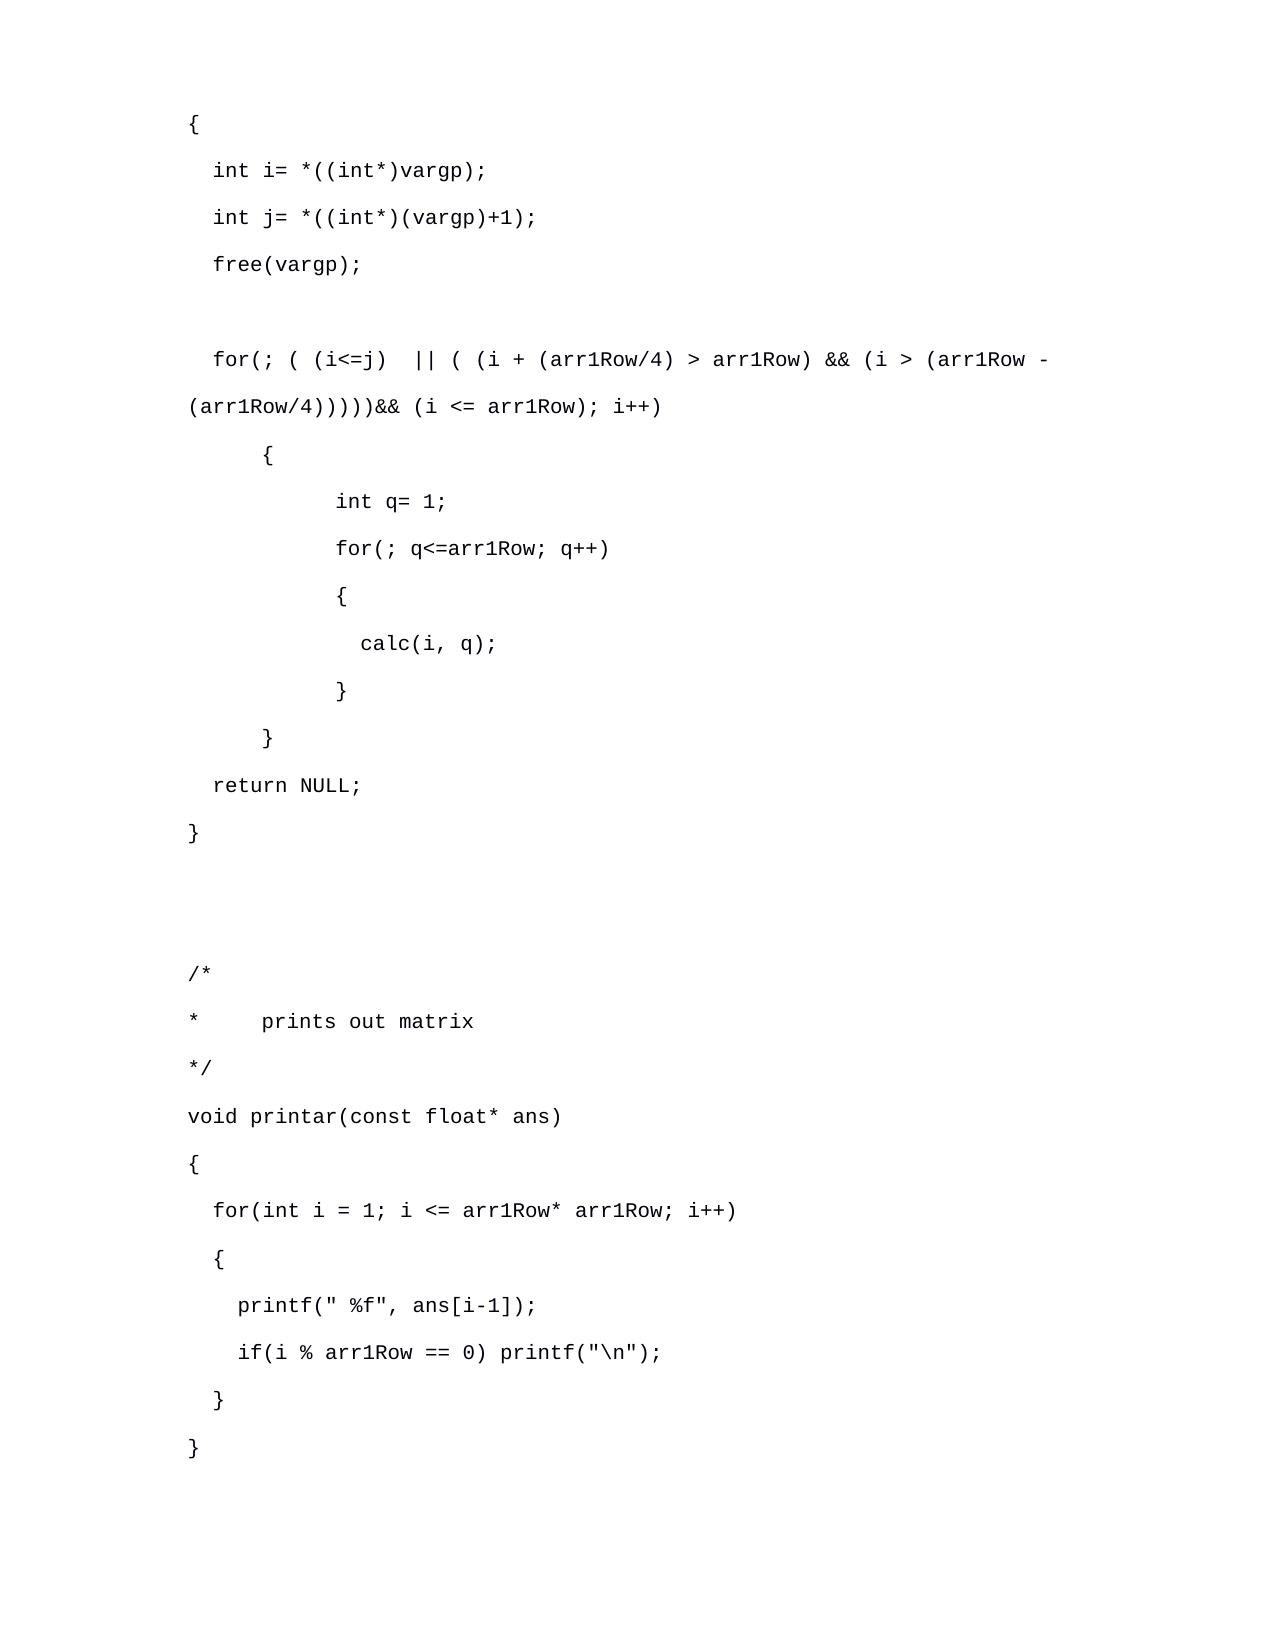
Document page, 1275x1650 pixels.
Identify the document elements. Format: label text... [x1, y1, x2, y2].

text } [187, 1437, 1087, 1460]
text return NULL; [187, 774, 1087, 798]
text free(vargp); [187, 254, 1087, 278]
text { [187, 443, 1087, 467]
text printf(" %f", ans[i-1]); [187, 1295, 1087, 1318]
text /* [187, 964, 1087, 987]
text if(i % arr1Row == 0) printf("\n"); [187, 1342, 1087, 1366]
text { [187, 112, 1087, 136]
text calc(i, q); [187, 633, 1087, 656]
text } [187, 822, 1087, 846]
text } [187, 680, 1087, 704]
text { [187, 1153, 1087, 1177]
text for(; ( (i<=j) || ( (i + (arr1Row/4) > arr1Row) && (i > (arr1Row -(arr1Row/4)))))&& (i <= arr1Row); i++) [187, 349, 1087, 420]
text int q= 1; [187, 491, 1087, 514]
text for(; q<=arr1Row; q++) [187, 538, 1087, 562]
text { [187, 585, 1087, 609]
text } [187, 727, 1087, 751]
text } [187, 1389, 1087, 1413]
text for(int i = 1; i <= arr1Row* arr1Row; i++) [187, 1200, 1087, 1224]
text * prints out matrix [187, 1011, 1087, 1035]
text int i= *((int*)vargp); [187, 160, 1087, 183]
text int j= *((int*)(vargp)+1); [187, 207, 1087, 231]
text { [187, 1247, 1087, 1271]
text */ [187, 1058, 1087, 1082]
text void printar(const float* ans) [187, 1106, 1087, 1129]
